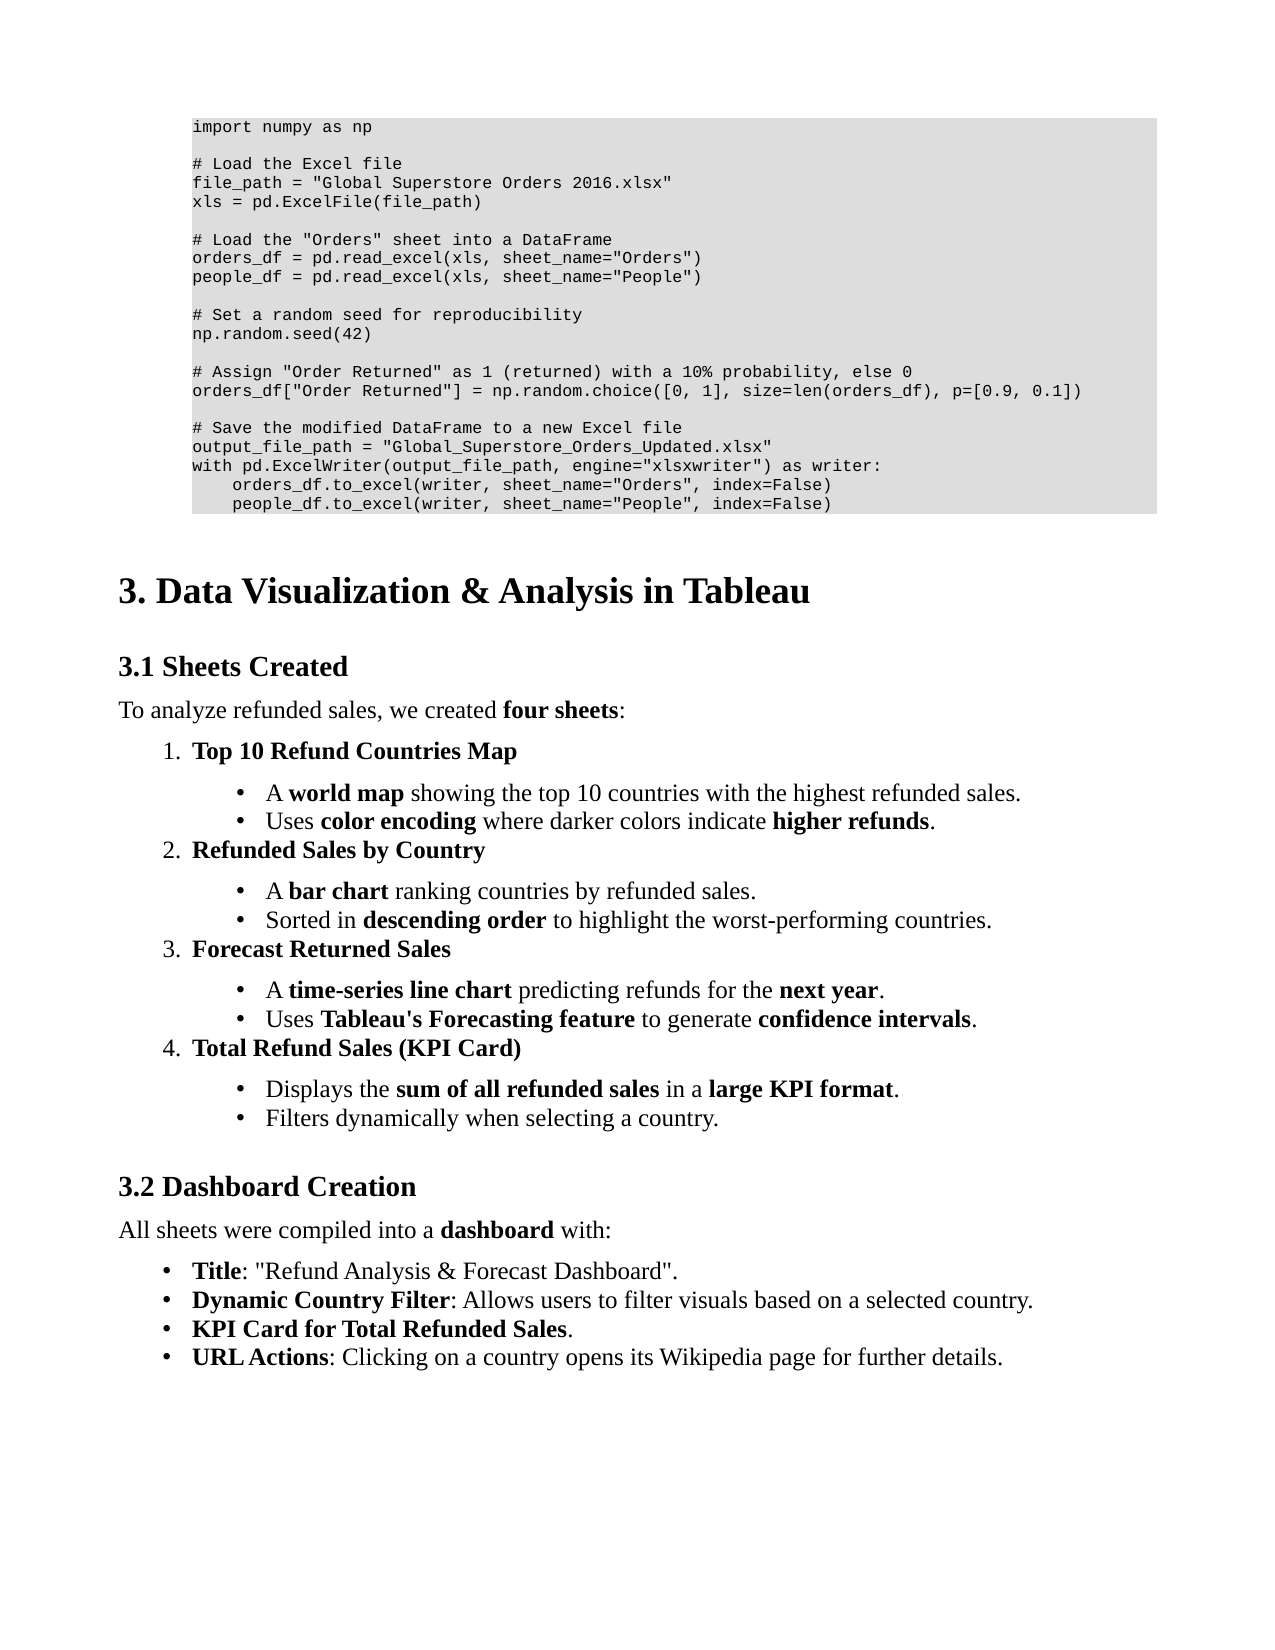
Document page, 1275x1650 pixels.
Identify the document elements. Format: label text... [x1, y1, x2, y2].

text file_path = "Global Superstore Orders 2016.xlsx" [192, 175, 1157, 193]
text people_df = pd.read_excel(xls, sheet_name="People") [192, 269, 1157, 288]
subtitle 3. Data Visualization & Analysis in Tableau [118, 568, 1157, 612]
list Filters dynamically when selecting a country. [236, 1103, 1157, 1131]
text people_df.to_excel(writer, sheet_name="People", index=False) [192, 495, 1157, 514]
text # Set a random seed for reproducibility [192, 307, 1157, 326]
text orders_df.to_excel(writer, sheet_name="Orders", index=False) [192, 476, 1157, 495]
list A world map showing the top 10 countries with the highest refunded sales. [236, 778, 1157, 806]
list Top 10 Refund Countries Map [162, 736, 1157, 765]
list Uses color encoding where darker colors indicate higher refunds. [236, 806, 1157, 835]
text xls = pd.ExcelFile(file_path) [192, 193, 1157, 212]
text # Save the modified DataFrame to a new Excel file [192, 420, 1157, 439]
list URL Actions: Clicking on a country opens its Wikipedia page for further details. [162, 1342, 1157, 1371]
text import numpy as np [192, 118, 1157, 137]
text # Assign "Order Returned" as 1 (returned) with a 10% probability, else 0 [192, 363, 1157, 382]
list Sorted in descending order to highlight the worst-performing countries. [236, 905, 1157, 934]
text # Load the "Orders" sheet into a DataFrame [192, 231, 1157, 250]
subtitle 3.1 Sheets Created [118, 649, 1157, 683]
list Uses Tableau's Forecasting feature to generate confidence intervals. [236, 1004, 1157, 1033]
list Refunded Sales by Country [162, 835, 1157, 864]
list Forecast Returned Sales [162, 934, 1157, 963]
list Dynamic Country Filter: Allows users to filter visuals based on a selected country. [162, 1285, 1157, 1314]
list KPI Card for Total Refunded Sales. [162, 1314, 1157, 1342]
text np.random.seed(42) [192, 326, 1157, 344]
list A bar chart ranking countries by refunded sales. [236, 876, 1157, 905]
text # Load the Excel file [192, 156, 1157, 175]
text output_file_path = "Global_Superstore_Orders_Updated.xlsx" [192, 439, 1157, 457]
list Title: "Refund Analysis & Forecast Dashboard". [162, 1256, 1157, 1285]
text orders_df = pd.read_excel(xls, sheet_name="Orders") [192, 250, 1157, 269]
list Total Refund Sales (KPI Card) [162, 1033, 1157, 1061]
list Displays the sum of all refunded sales in a large KPI format. [236, 1074, 1157, 1103]
text with pd.ExcelWriter(output_file_path, engine="xlsxwriter") as writer: [192, 457, 1157, 476]
text All sheets were compiled into a dashboard with: [118, 1215, 1157, 1244]
list A time-series line chart predicting refunds for the next year. [236, 975, 1157, 1004]
text orders_df["Order Returned"] = np.random.choice([0, 1], size=len(orders_df), p=[0.9, 0.1]) [192, 382, 1157, 401]
subtitle 3.2 Dashboard Creation [118, 1169, 1157, 1202]
text To analyze refunded sales, we created four sheets: [118, 695, 1157, 724]
